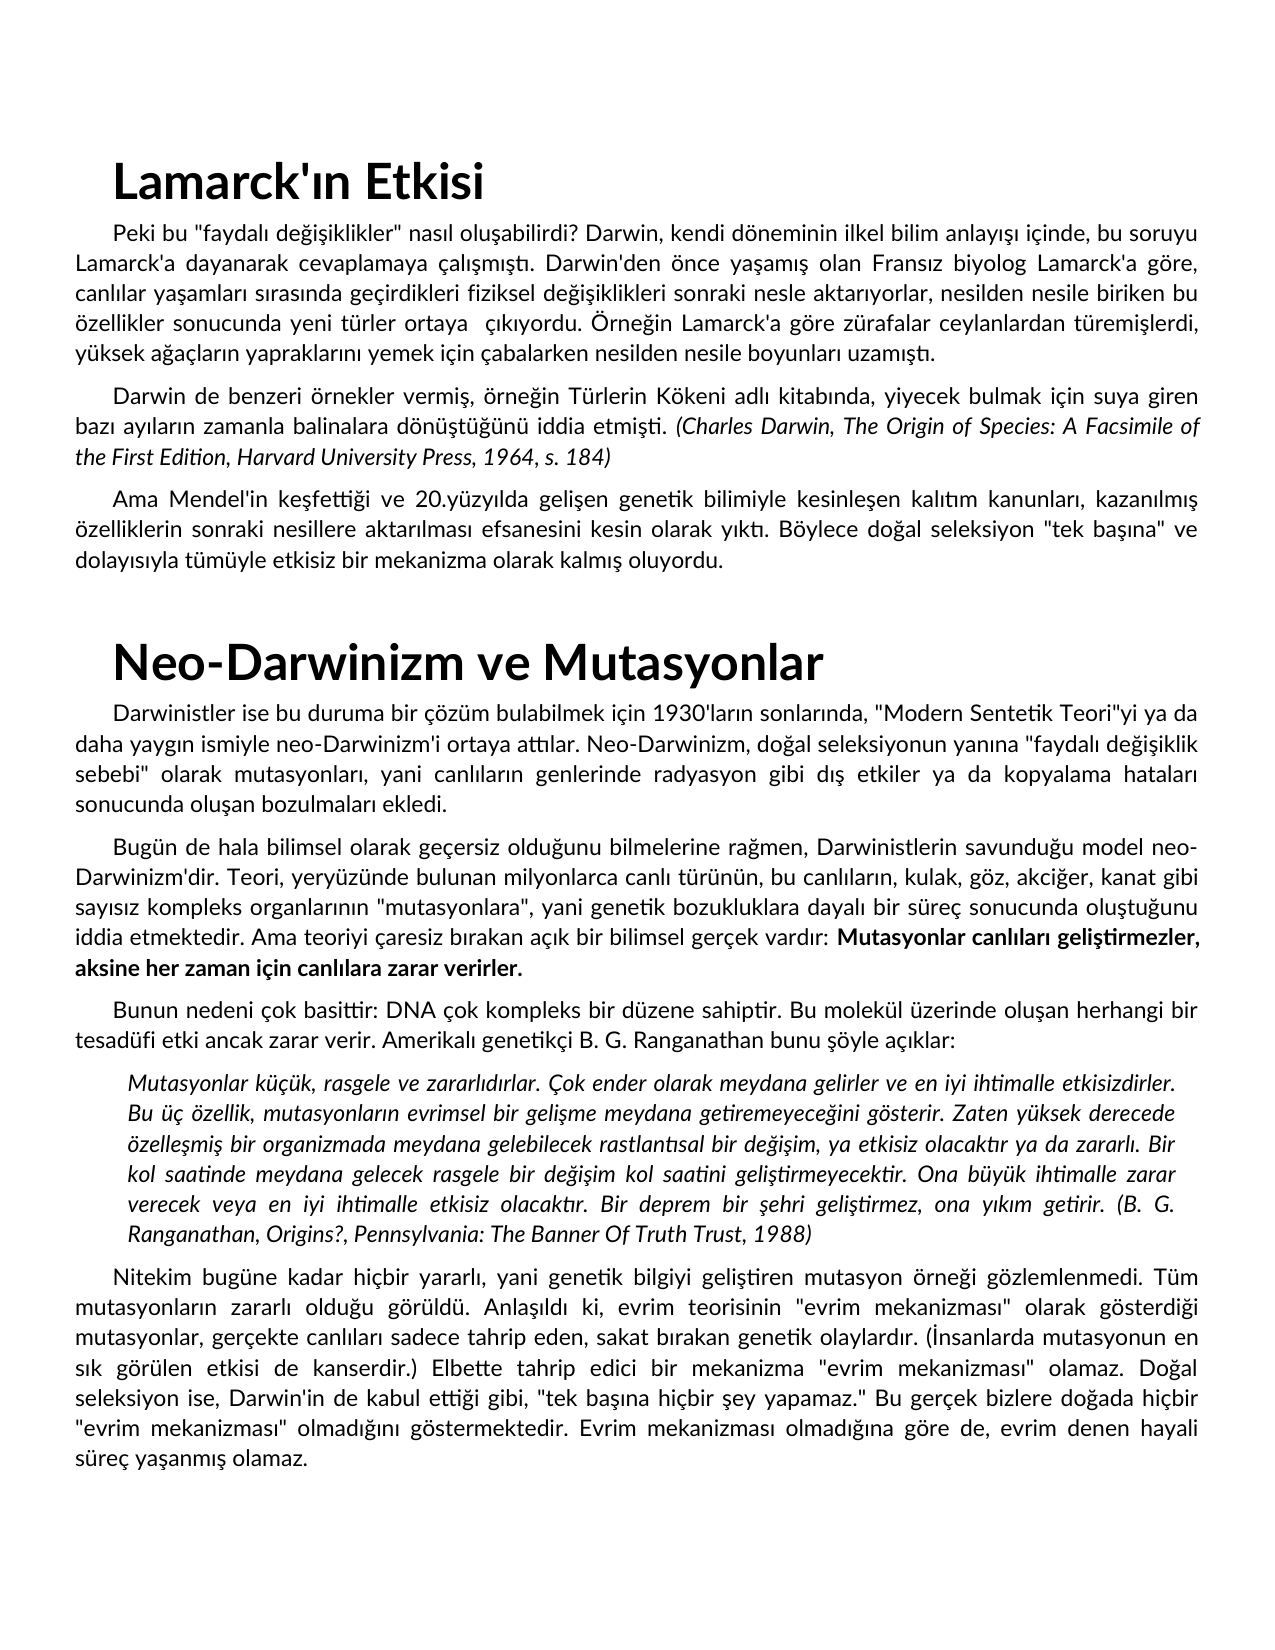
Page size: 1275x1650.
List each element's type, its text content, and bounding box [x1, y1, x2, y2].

text Ama Mendel'in keşfettiği ve 20.yüzyılda gelişen genetik bilimiyle kesinleşen kalıtım kanunları, kazanılmış özelliklerin sonraki nesillere aktarılması efsanesini kesin olarak yıktı. Böylece doğal seleksiyon "tek başına" ve dolayısıyla tümüyle etkisiz bir mekanizma olarak kalmış oluyordu. [75, 485, 1200, 573]
subtitle Neo-Darwinizm ve Mutasyonlar [112, 631, 1200, 691]
text Darwin de benzeri örnekler vermiş, örneğin Türlerin Kökeni adlı kitabında, yiyecek bulmak için suya giren bazı ayıların zamanla balinalara dönüştüğünü iddia etmişti. (Charles Darwin, The Origin of Species: A Facsimile of the First Edition, Harvard University Press, 1964, s. 184) [75, 382, 1200, 470]
text Nitekim bugüne kadar hiçbir yararlı, yani genetik bilgiyi geliştiren mutasyon örneği gözlemlenmedi. Tüm mutasyonların zararlı olduğu görüldü. Anlaşıldı ki, evrim teorisinin "evrim mekanizması" olarak gösterdiği mutasyonlar, gerçekte canlıları sadece tahrip eden, sakat bırakan genetik olaylardır. (İnsanlarda mutasyonun en sık görülen etkisi de kanserdir.) Elbette tahrip edici bir mekanizma "evrim mekanizması" olamaz. Doğal seleksiyon ise, Darwin'in de kabul ettiği gibi, "tek başına hiçbir şey yapamaz." Bu gerçek bizlere doğada hiçbir "evrim mekanizması" olmadığını göstermektedir. Evrim mekanizması olmadığına göre de, evrim denen hayali süreç yaşanmış olamaz. [75, 1263, 1200, 1471]
text Bugün de hala bilimsel olarak geçersiz olduğunu bilmelerine rağmen, Darwinistlerin savunduğu model neo-Darwinizm'dir. Teori, yeryüzünde bulunan milyonlarca canlı türünün, bu canlıların, kulak, göz, akciğer, kanat gibi sayısız kompleks organlarının "mutasyonlara", yani genetik bozukluklara dayalı bir süreç sonucunda oluştuğunu iddia etmektedir. Ama teoriyi çaresiz bırakan açık bir bilimsel gerçek vardır: Mutasyonlar canlıları geliştirmezler, aksine her zaman için canlılara zarar verirler. [75, 832, 1200, 981]
text Peki bu "faydalı değişiklikler" nasıl oluşabilirdi? Darwin, kendi döneminin ilkel bilim anlayışı içinde, bu soruyu Lamarck'a dayanarak cevaplamaya çalışmıştı. Darwin'den önce yaşamış olan Fransız biyolog Lamarck'a göre, canlılar yaşamları sırasında geçirdikleri fiziksel değişiklikleri sonraki nesle aktarıyorlar, nesilden nesile biriken bu özellikler sonucunda yeni türler ortaya çıkıyordu. Örneğin Lamarck'a göre zürafalar ceylanlardan türemişlerdi, yüksek ağaçların yapraklarını yemek için çabalarken nesilden nesile boyunları uzamıştı. [75, 218, 1200, 367]
text Darwinistler ise bu duruma bir çözüm bulabilmek için 1930'ların sonlarında, "Modern Sentetik Teori"yi ya da daha yaygın ismiyle neo-Darwinizm'i ortaya attılar. Neo-Darwinizm, doğal seleksiyonun yanına "faydalı değişiklik sebebi" olarak mutasyonları, yani canlıların genlerinde radyasyon gibi dış etkiler ya da kopyalama hataları sonucunda oluşan bozulmaları ekledi. [75, 699, 1200, 817]
text Mutasyonlar küçük, rasgele ve zararlıdırlar. Çok ender olarak meydana gelirler ve en iyi ihtimalle etkisizdirler. Bu üç özellik, mutasyonların evrimsel bir gelişme meydana getiremeyeceğini gösterir. Zaten yüksek derecede özelleşmiş bir organizmada meydana gelebilecek rastlantısal bir değişim, ya etkisiz olacaktır ya da zararlı. Bir kol saatinde meydana gelecek rasgele bir değişim kol saatini geliştirmeyecektir. Ona büyük ihtimalle zarar verecek veya en iyi ihtimalle etkisiz olacaktır. Bir deprem bir şehri geliştirmez, ona yıkım getirir. (B. G. Ranganathan, Origins?, Pennsylvania: The Banner Of Truth Trust, 1988) [127, 1069, 1177, 1247]
subtitle Lamarck'ın Etkisi [112, 150, 1200, 210]
text Bunun nedeni çok basittir: DNA çok kompleks bir düzene sahiptir. Bu molekül üzerinde oluşan herhangi bir tesadüfi etki ancak zarar verir. Amerikalı genetikçi B. G. Ranganathan bunu şöyle açıklar: [75, 996, 1200, 1054]
